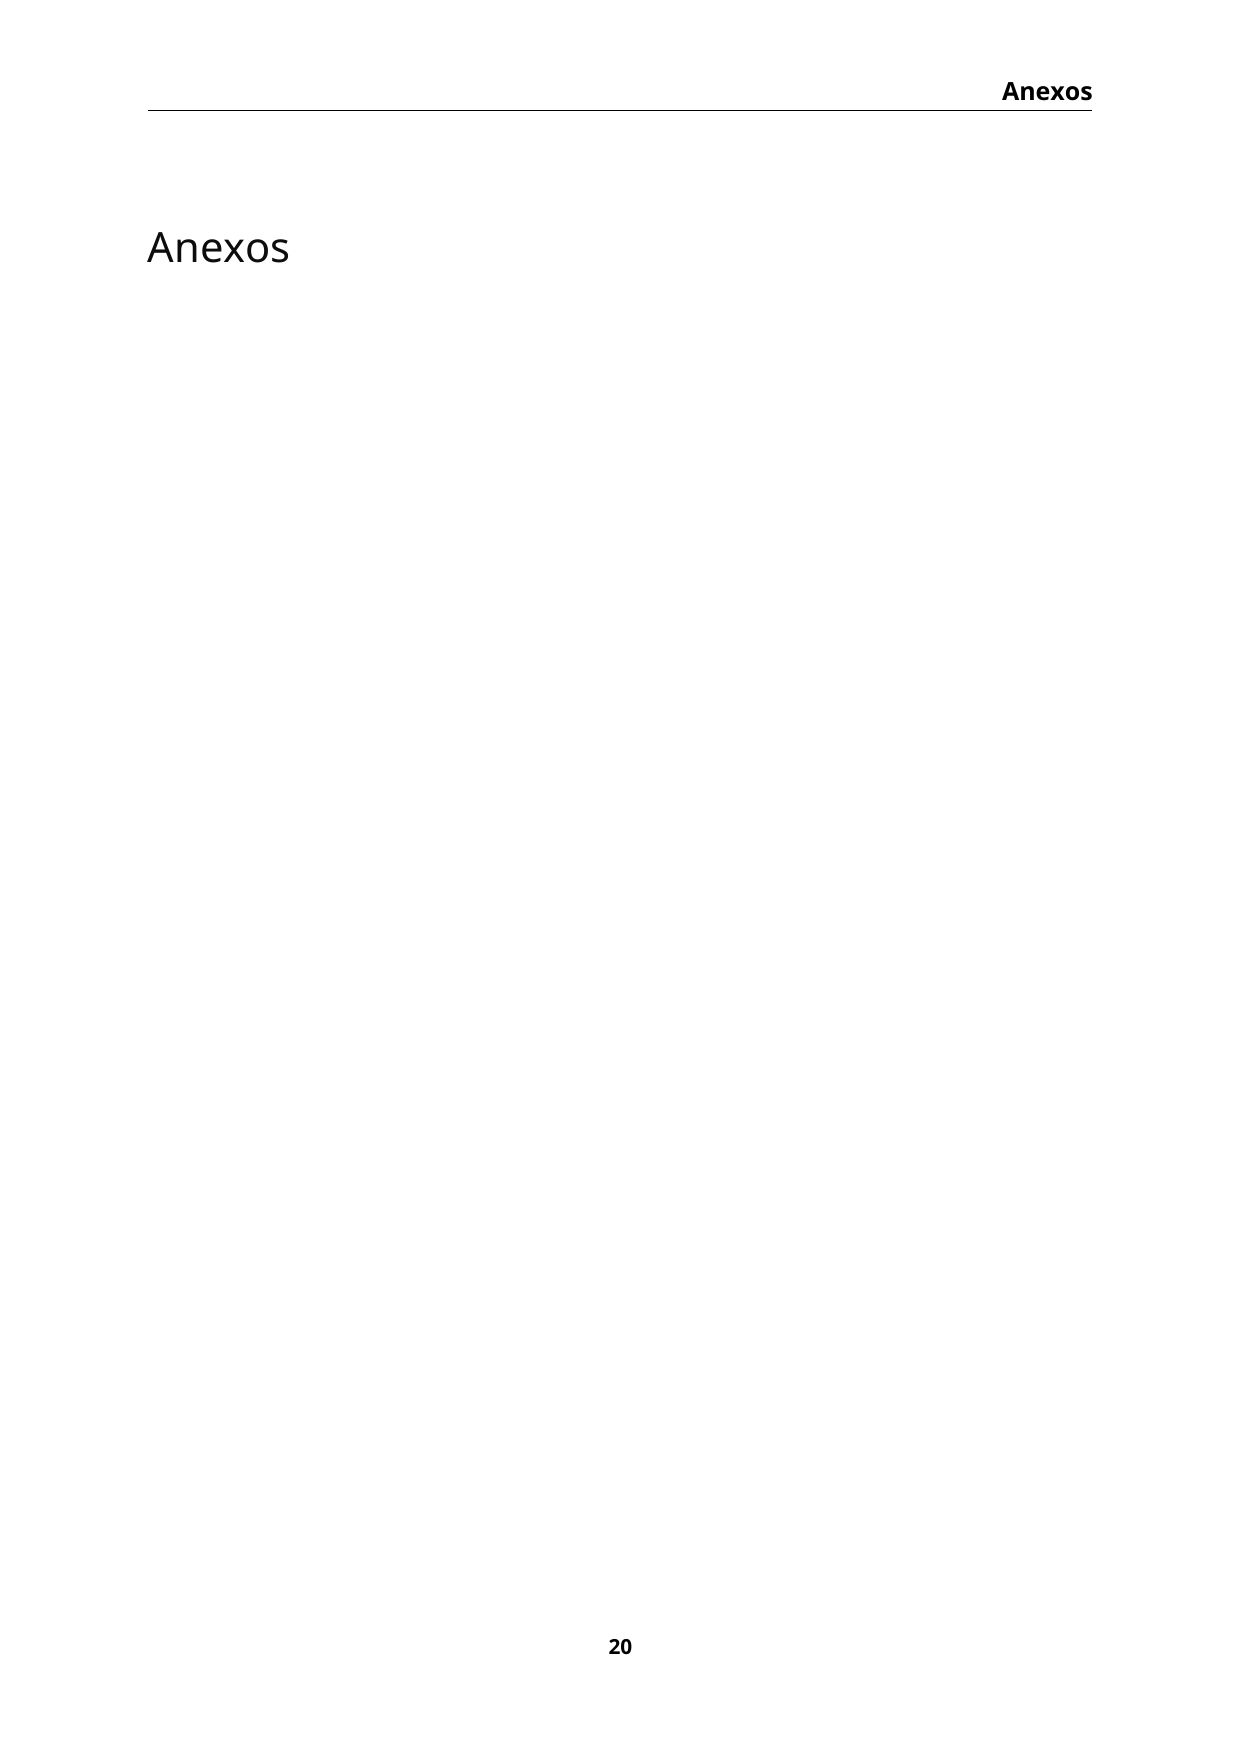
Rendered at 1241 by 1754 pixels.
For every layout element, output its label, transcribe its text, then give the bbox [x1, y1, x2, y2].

subtitle Anexos [148, 218, 1092, 274]
